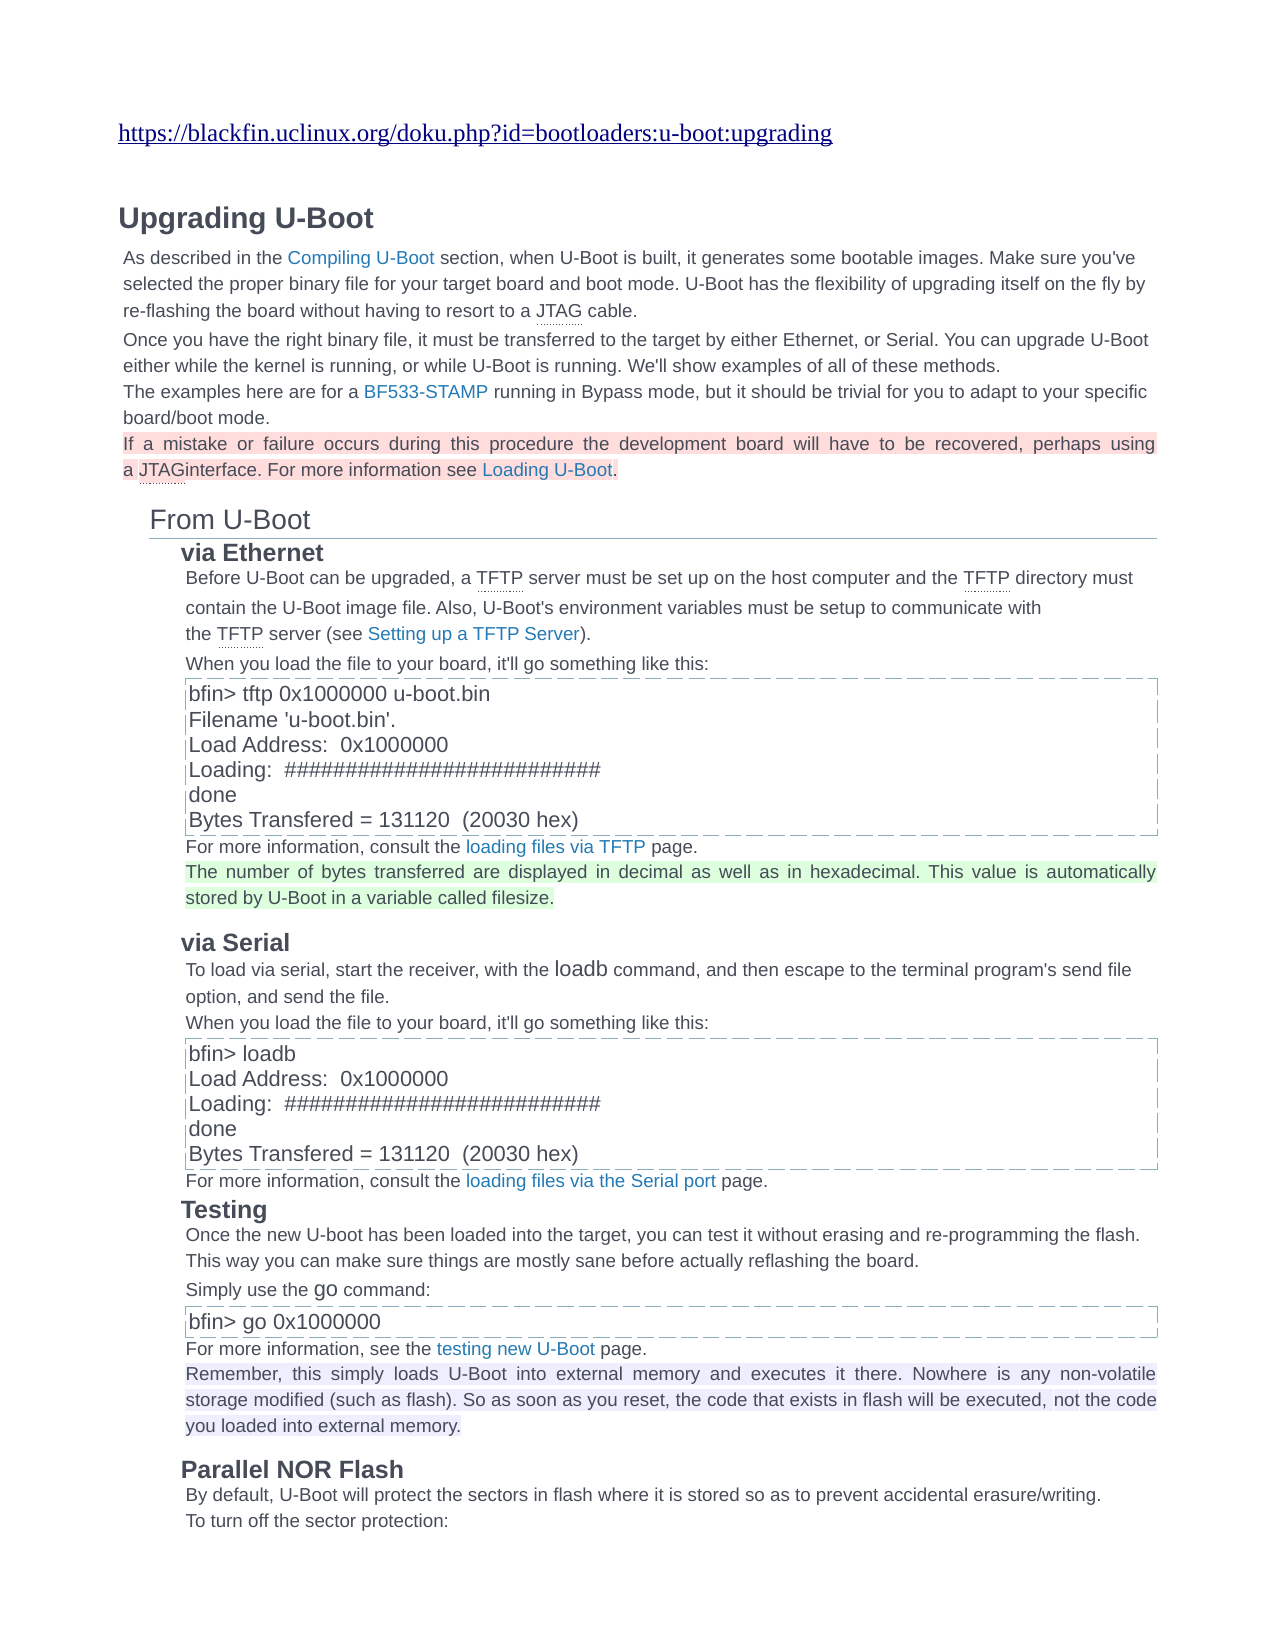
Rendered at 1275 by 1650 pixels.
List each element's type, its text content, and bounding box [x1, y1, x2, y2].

text Once the new U-boot has been loaded into the target, you can test it without erasing and re-programming the flash. This way you can make sure things are mostly sane before actually reflashing the board. [185, 1224, 1157, 1272]
text done [185, 779, 1157, 804]
text Loading: ########################## [185, 754, 1157, 779]
text bfin> tftp 0x1000000 u-boot.bin [185, 678, 1157, 703]
text Before U-Boot can be upgraded, a TFTP server must be set up on the host computer and the TFTP directory must contain the U-Boot image file. Also, U-Boot's environment variables must be setup to communicate with the TFTP server (see Setting up a TFTP Server). [185, 567, 1157, 647]
text To load via serial, start the receiver, with the loadb command, and then escape to the terminal program's send file option, and send the file. [185, 956, 1157, 1007]
subtitle From U-Boot [149, 503, 1157, 538]
text For more information, consult the loading files via TFTP page. [185, 836, 1157, 857]
text Loading: ########################## [185, 1088, 1157, 1113]
text For more information, consult the loading files via the Serial port page. [185, 1169, 1157, 1191]
text The examples here are for a BF533-STAMP running in Bypass mode, but it should be trivial for you to adapt to your specific board/boot mode. [123, 381, 1157, 428]
text Filename 'u-boot.bin'. [185, 703, 1157, 729]
text bfin> loadb [185, 1037, 1157, 1063]
text As described in the Compiling U-Boot section, when U-Boot is built, it generates some bootable images. Make sure you've selected the proper binary file for your target board and boot mode. U-Boot has the flexibility of upgrading itself on the fly by re-flashing the board without having to resort to a JTAG cable. [123, 247, 1157, 324]
text By default, U-Boot will protect the sectors in flash where it is stored so as to prevent accidental erasure/writing. [185, 1484, 1157, 1506]
text If a mistake or failure occurs during this procedure the development board will have to be recovered, perhaps using a JTAGinterface. For more information see Loading U-Boot. [123, 432, 1157, 483]
text https://blackfin.uclinux.org/doku.php?id=bootloaders:u-boot:upgrading [118, 118, 1157, 147]
text When you load the file to your board, it'll go something like this: [185, 1012, 1157, 1033]
subtitle via Serial [181, 928, 1157, 956]
text Bytes Transfered = 131120 (20030 hex) [185, 804, 1157, 836]
text done [185, 1113, 1157, 1138]
subtitle Upgrading U-Boot [118, 201, 1157, 235]
text To turn off the sector protection: [185, 1510, 1157, 1531]
subtitle Parallel NOR Flash [181, 1455, 1157, 1484]
text For more information, see the testing new U-Boot page. [185, 1337, 1157, 1359]
text When you load the file to your board, it'll go something like this: [185, 652, 1157, 674]
text Simply use the go command: [185, 1276, 1157, 1301]
text Bytes Transfered = 131120 (20030 hex) [185, 1138, 1157, 1169]
subtitle Testing [181, 1195, 1157, 1224]
text The number of bytes transferred are displayed in decimal as well as in hexadecimal. This value is automatically stored by U-Boot in a variable called filesize. [185, 861, 1157, 909]
subtitle via Ethernet [181, 539, 1157, 567]
text Load Address: 0x1000000 [185, 729, 1157, 754]
text Remember, this simply loads U-Boot into external memory and executes it there. Nowhere is any non-volatile storage modified (such as flash). So as soon as you reset, the code that exists in flash will be executed, not the code you loaded into external memory. [185, 1363, 1157, 1436]
text Load Address: 0x1000000 [185, 1063, 1157, 1088]
text bfin> go 0x1000000 [185, 1306, 1157, 1337]
text Once you have the right binary file, it must be transferred to the target by either Ethernet, or Serial. You can upgrade U-Boot either while the kernel is running, or while U-Boot is running. We'll show examples of all of these methods. [123, 329, 1157, 376]
